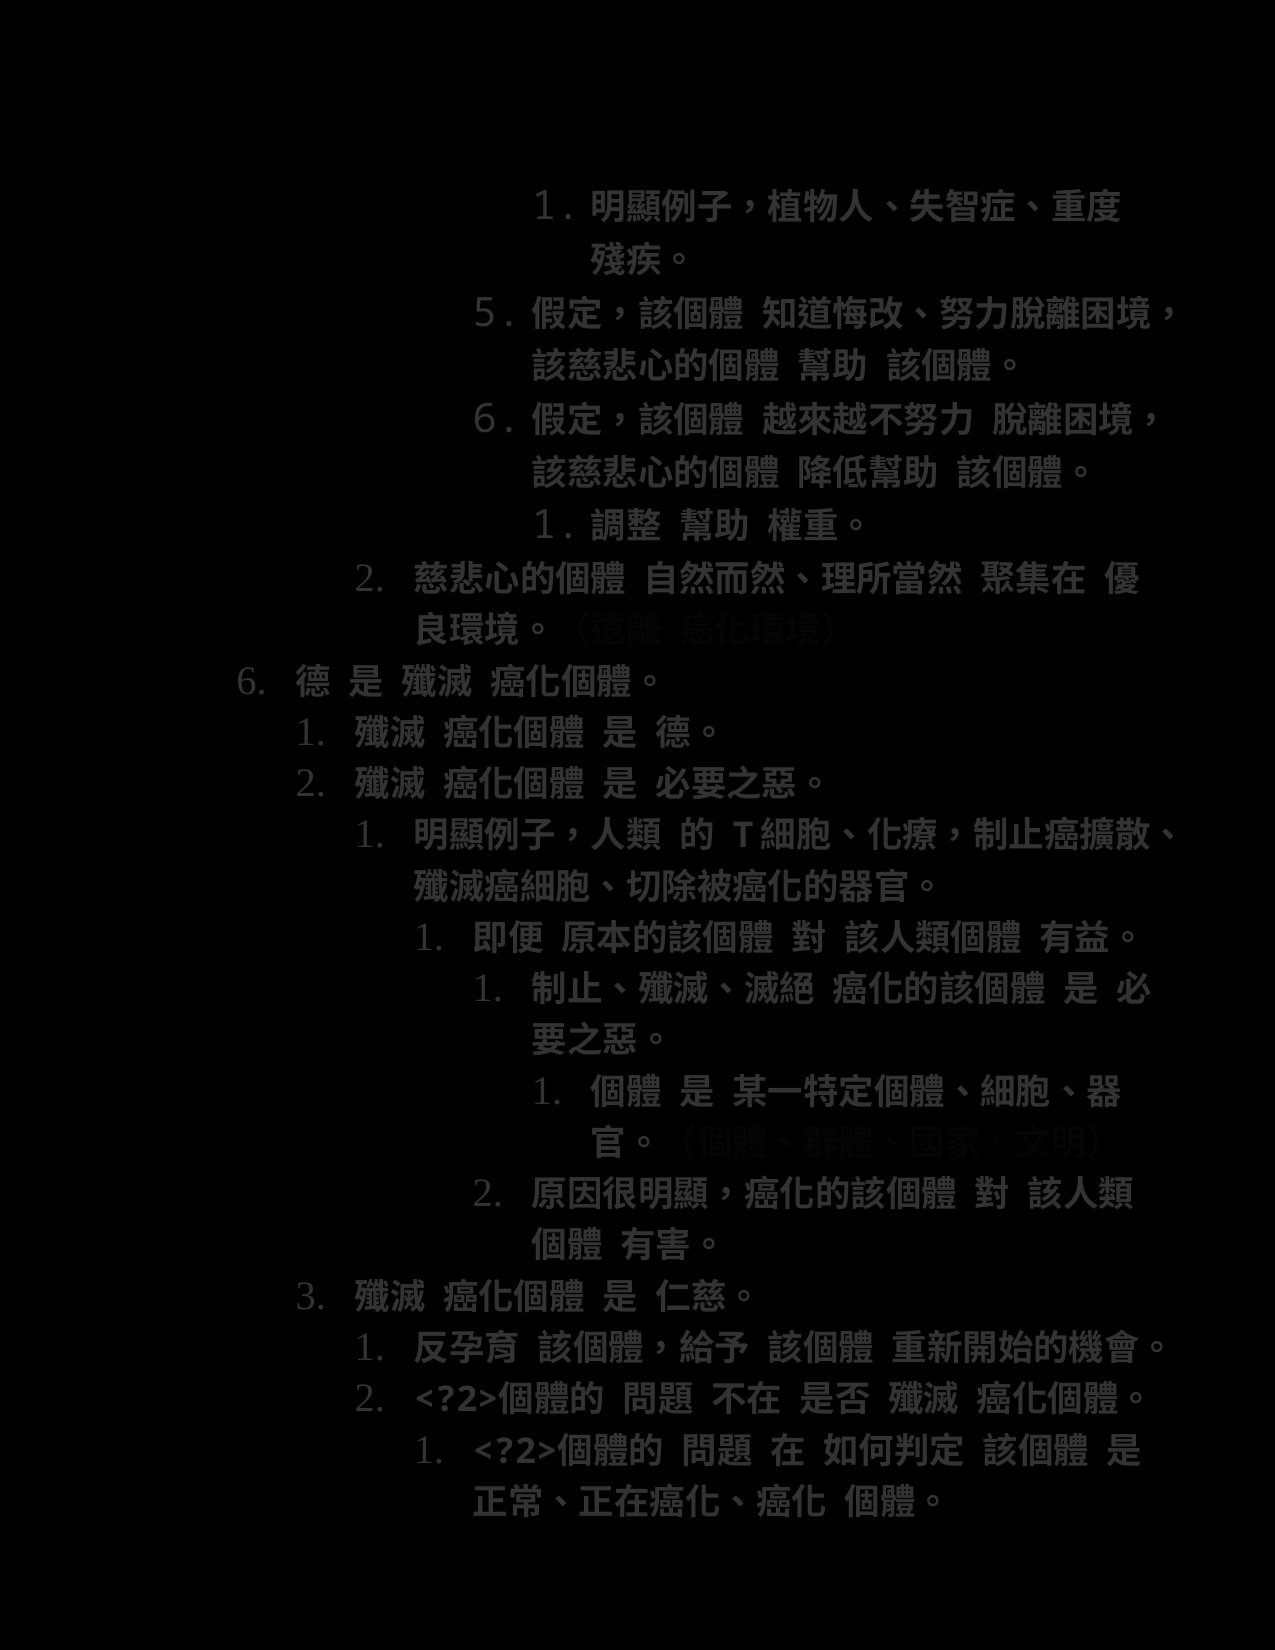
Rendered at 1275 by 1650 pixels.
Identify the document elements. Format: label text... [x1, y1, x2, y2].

list 殲滅 癌化個體 是 德。 [295, 704, 1157, 756]
list <?2>個體的 問題 在 如何判定 該個體 是 正常、正在癌化、癌化 個體。 [413, 1422, 1157, 1524]
list 慈悲心的個體 自然而然、理所當然 聚集在 優良環境。（遠離 癌化環境） [354, 551, 1157, 653]
list 即便 原本的該個體 對 該人類個體 有益。 [413, 909, 1157, 961]
list 德 是 殲滅 癌化個體。 [236, 653, 1157, 704]
list 假定，該個體 越來越不努力 脫離困境，該慈悲心的個體 降低幫助 該個體。 [472, 389, 1157, 495]
list 原因很明顯，癌化的該個體 對 該人類個體 有害。 [472, 1166, 1157, 1268]
list 明顯例子，植物人、失智症、重度殘疾。 [532, 176, 1157, 283]
list 明顯例子，人類 的 T細胞、化療，制止癌擴散、殲滅癌細胞、切除被癌化的器官。 [354, 807, 1157, 909]
list 調整 幫助 權重。 [532, 495, 1157, 551]
list 殲滅 癌化個體 是 仁慈。 [295, 1268, 1157, 1319]
list 假定，該個體 知道悔改、努力脫離困境，該慈悲心的個體 幫助 該個體。 [472, 283, 1157, 389]
list 殲滅 癌化個體 是 必要之惡。 [295, 756, 1157, 807]
list 反孕育 該個體，給予 該個體 重新開始的機會。 [354, 1319, 1157, 1371]
list <?2>個體的 問題 不在 是否 殲滅 癌化個體。 [354, 1371, 1157, 1422]
list 制止、殲滅、滅絕 癌化的該個體 是 必要之惡。 [472, 961, 1157, 1063]
list 個體 是 某一特定個體、細胞、器官。（個體、群體、國家、文明） [532, 1063, 1157, 1166]
